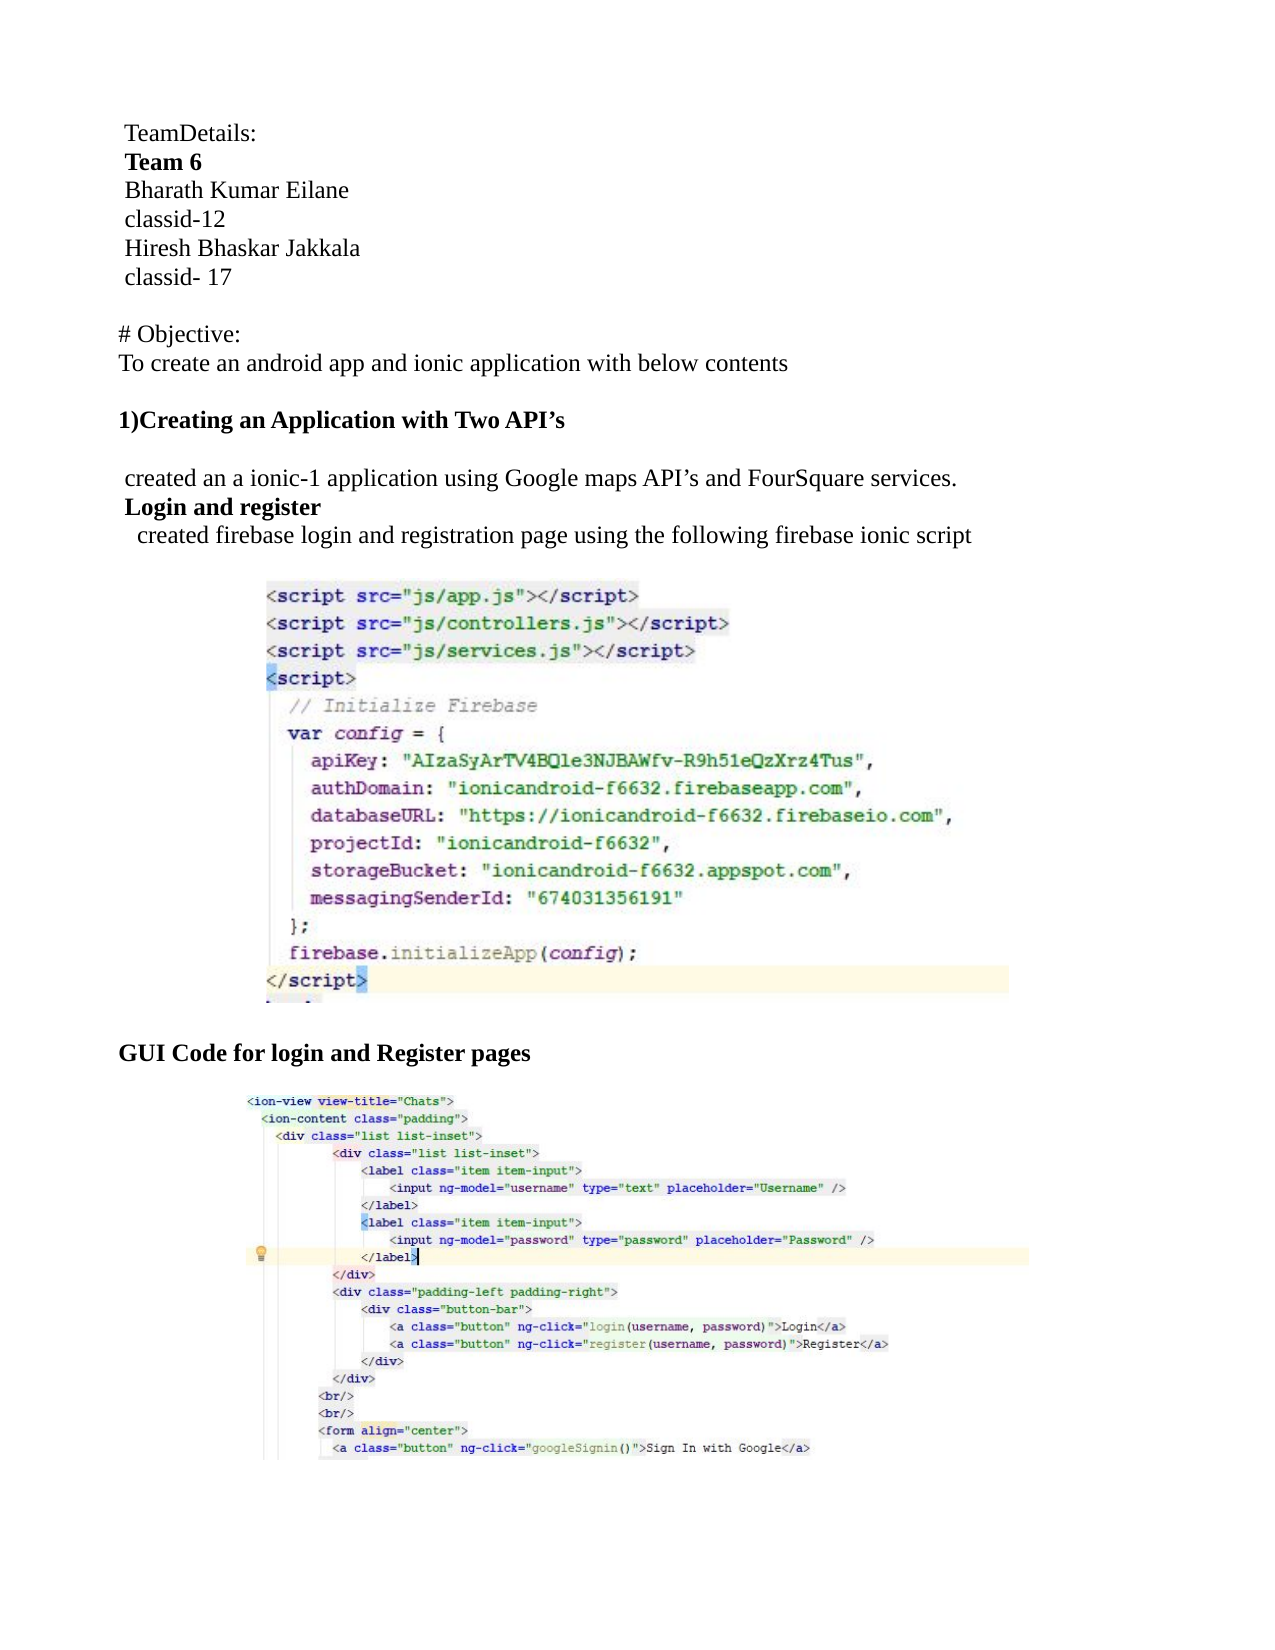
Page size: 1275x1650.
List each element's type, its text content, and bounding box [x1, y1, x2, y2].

text Hiresh Bhaskar Jakkala [118, 233, 1157, 262]
text 1)Creating an Application with Two API’s [118, 406, 1157, 434]
text created an a ionic-1 application using Google maps API’s and FourSquare services. [118, 463, 1157, 492]
text classid- 17 [118, 262, 1157, 291]
text Bharath Kumar Eilane [118, 176, 1157, 204]
text # Objective: [118, 319, 1157, 348]
text created firebase login and registration page using the following firebase ionic script [118, 521, 1157, 549]
picture [245, 1095, 1030, 1460]
text TeamDetails: [118, 118, 1157, 147]
text Team 6 [118, 147, 1157, 176]
picture [266, 578, 1009, 1003]
text Login and register [118, 492, 1157, 521]
text classid-12 [118, 204, 1157, 233]
text To create an android app and ionic application with below contents [118, 348, 1157, 377]
text GUI Code for login and Register pages [118, 1038, 1157, 1067]
